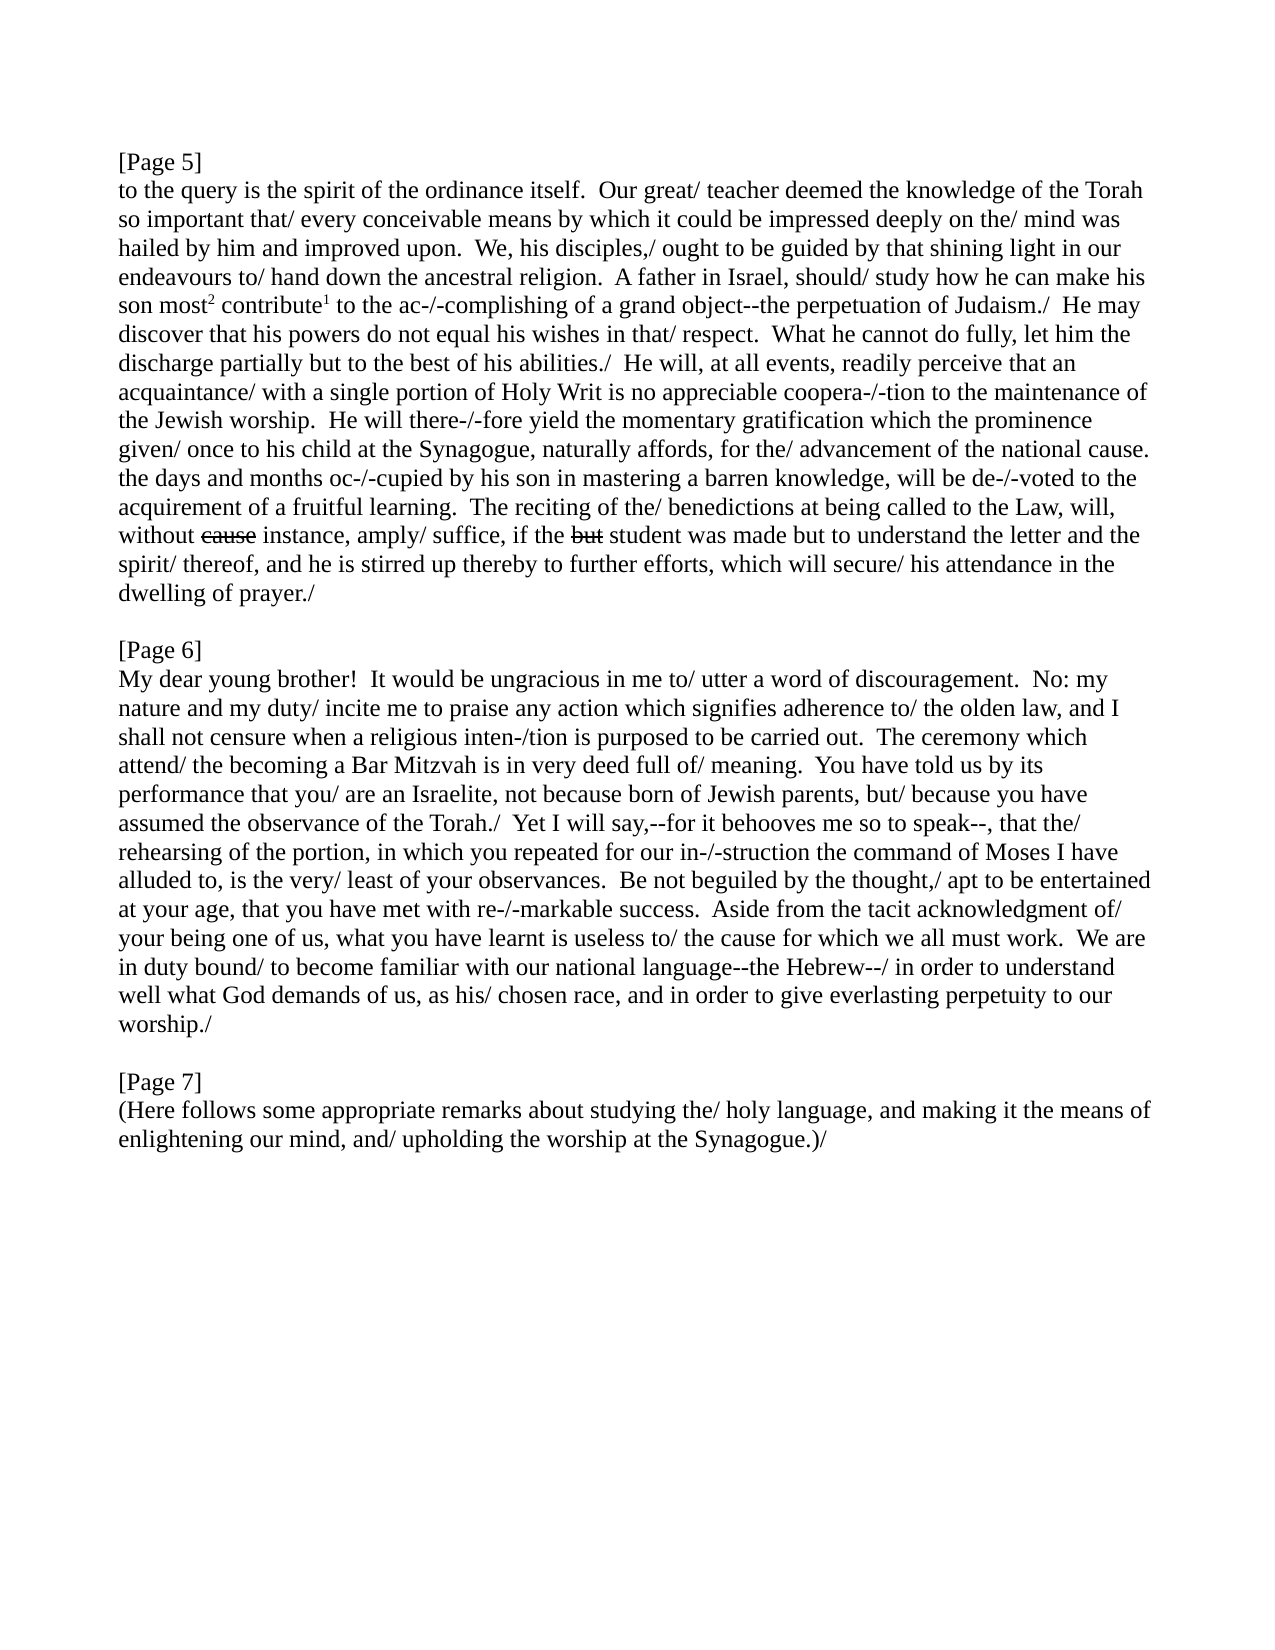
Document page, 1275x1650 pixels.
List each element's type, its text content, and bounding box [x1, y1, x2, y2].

text (Here follows some appropriate remarks about studying the/ holy language, and making it the means of enlightening our mind, and/ upholding the worship at the Synagogue.)/ [118, 1096, 1157, 1153]
text My dear young brother! It would be ungracious in me to/ utter a word of discouragement. No: my nature and my duty/ incite me to praise any action which signifies adherence to/ the olden law, and I shall not censure when a religious inten-/tion is purposed to be carried out. The ceremony which attend/ the becoming a Bar Mitzvah is in very deed full of/ meaning. You have told us by its performance that you/ are an Israelite, not because born of Jewish parents, but/ because you have assumed the observance of the Torah./ Yet I will say,--for it behooves me so to speak--, that the/ rehearsing of the portion, in which you repeated for our in-/-struction the command of Moses I have alluded to, is the very/ least of your observances. Be not beguiled by the thought,/ apt to be entertained at your age, that you have met with re-/-markable success. Aside from the tacit acknowledgment of/ your being one of us, what you have learnt is useless to/ the cause for which we all must work. We are in duty bound/ to become familiar with our national language--the Hebrew--/ in order to understand well what God demands of us, as his/ chosen race, and in order to give everlasting perpetuity to our worship./ [118, 664, 1157, 1038]
text [Page 7] [118, 1067, 1157, 1096]
text [Page 5] [118, 147, 1157, 176]
text to the query is the spirit of the ordinance itself. Our great/ teacher deemed the knowledge of the Torah so important that/ every conceivable means by which it could be impressed deeply on the/ mind was hailed by him and improved upon. We, his disciples,/ ought to be guided by that shining light in our endeavours to/ hand down the ancestral religion. A father in Israel, should/ study how he can make his son most2 contribute1 to the ac-/-complishing of a grand object--the perpetuation of Judaism./ He may discover that his powers do not equal his wishes in that/ respect. What he cannot do fully, let him the discharge partially but to the best of his abilities./ He will, at all events, readily perceive that an acquaintance/ with a single portion of Holy Writ is no appreciable coopera-/-tion to the maintenance of the Jewish worship. He will there-/-fore yield the momentary gratification which the prominence given/ once to his child at the Synagogue, naturally affords, for the/ advancement of the national cause. the days and months oc-/-cupied by his son in mastering a barren knowledge, will be de-/-voted to the acquirement of a fruitful learning. The reciting of the/ benedictions at being called to the Law, will, without cause instance, amply/ suffice, if the but student was made but to understand the letter and the spirit/ thereof, and he is stirred up thereby to further efforts, which will secure/ his attendance in the dwelling of prayer./ [118, 176, 1157, 607]
text [Page 6] [118, 636, 1157, 664]
